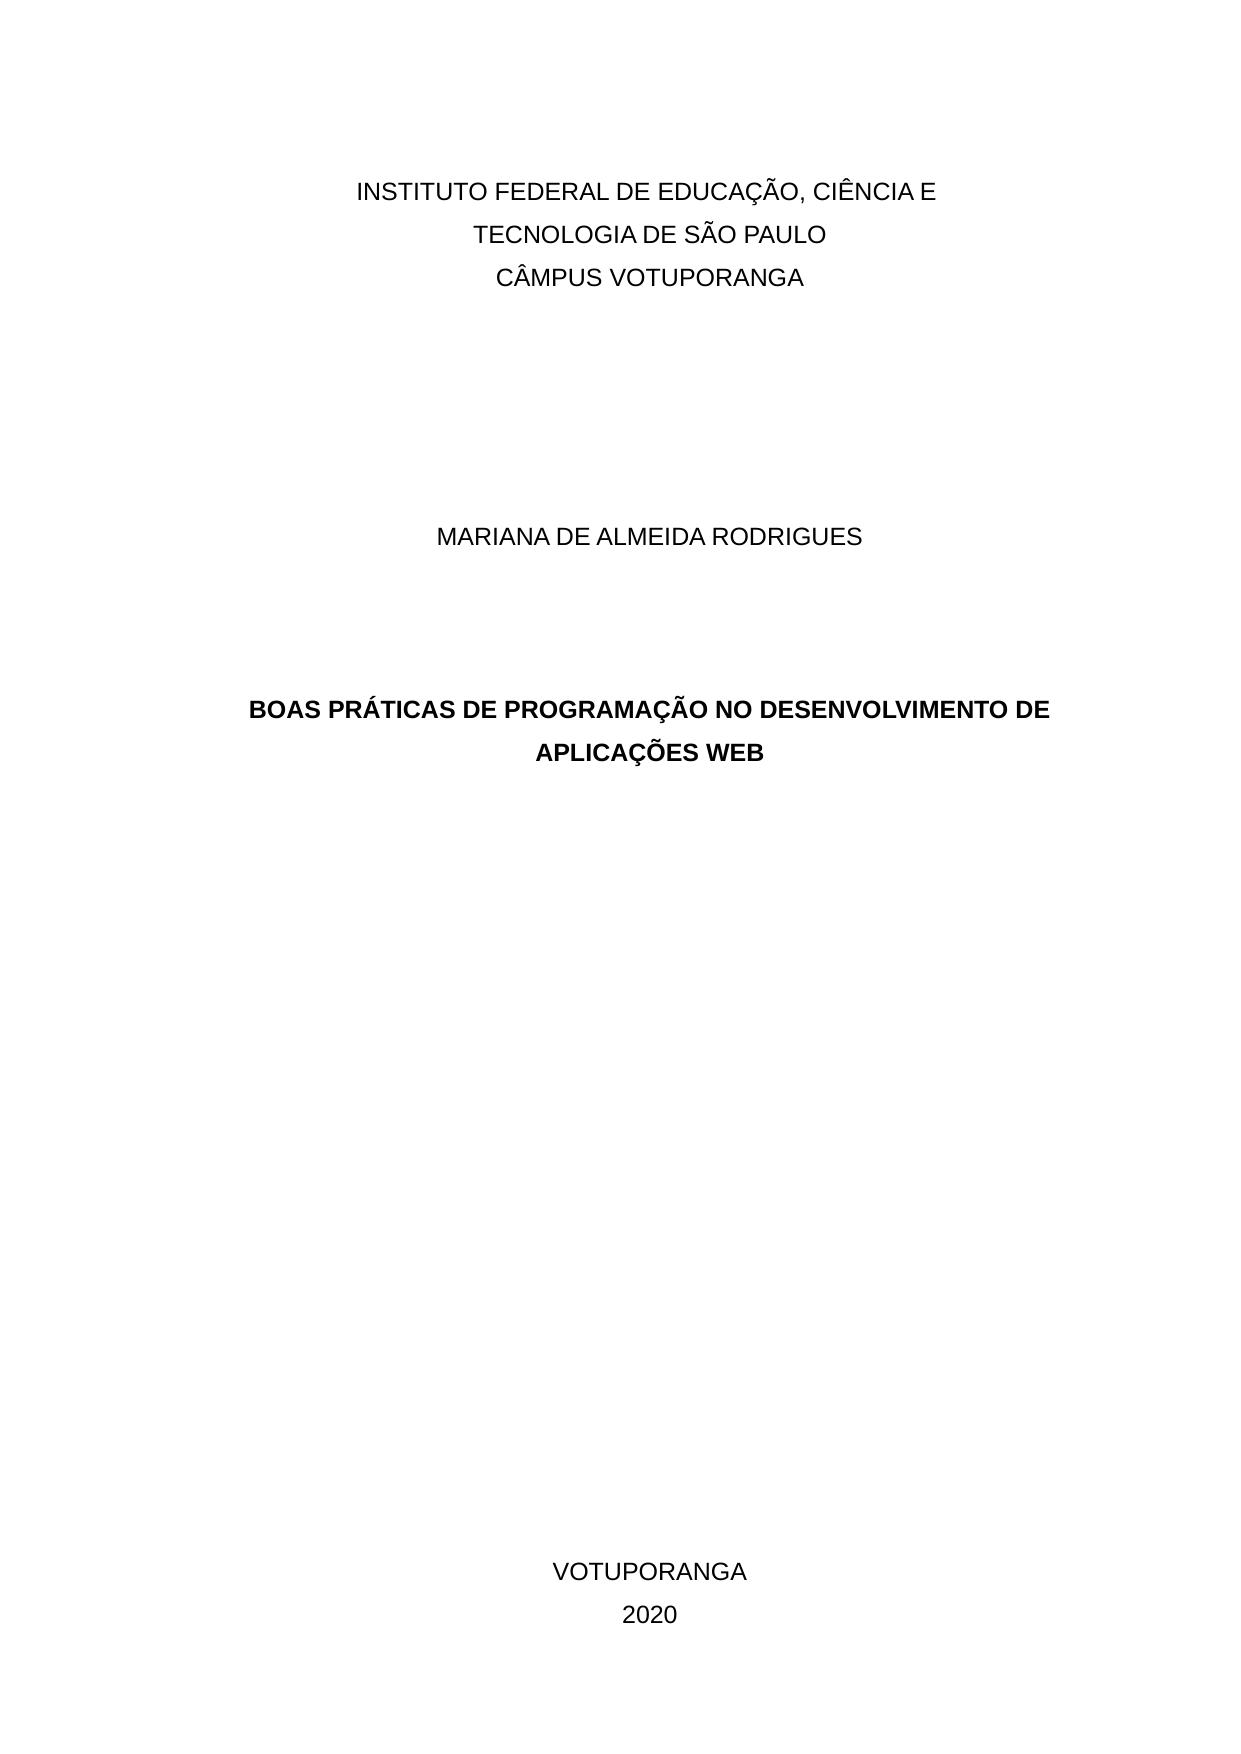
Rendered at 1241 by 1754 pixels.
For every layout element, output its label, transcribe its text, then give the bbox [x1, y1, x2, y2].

text MARIANA DE ALMEIDA RODRIGUES [177, 522, 1122, 551]
text INSTITUTO FEDERAL DE EDUCAÇÃO, CIÊNCIA E [177, 177, 1122, 206]
text BOAS PRÁTICAS DE PROGRAMAÇÃO NO DESENVOLVIMENTO DE APLICAÇÕES WEB [177, 695, 1122, 767]
text VOTUPORANGA [177, 1557, 1122, 1586]
text TECNOLOGIA DE SÃO PAULO [177, 220, 1122, 249]
text CÂMPUS VOTUPORANGA [177, 263, 1122, 292]
text 2020 [177, 1600, 1122, 1629]
